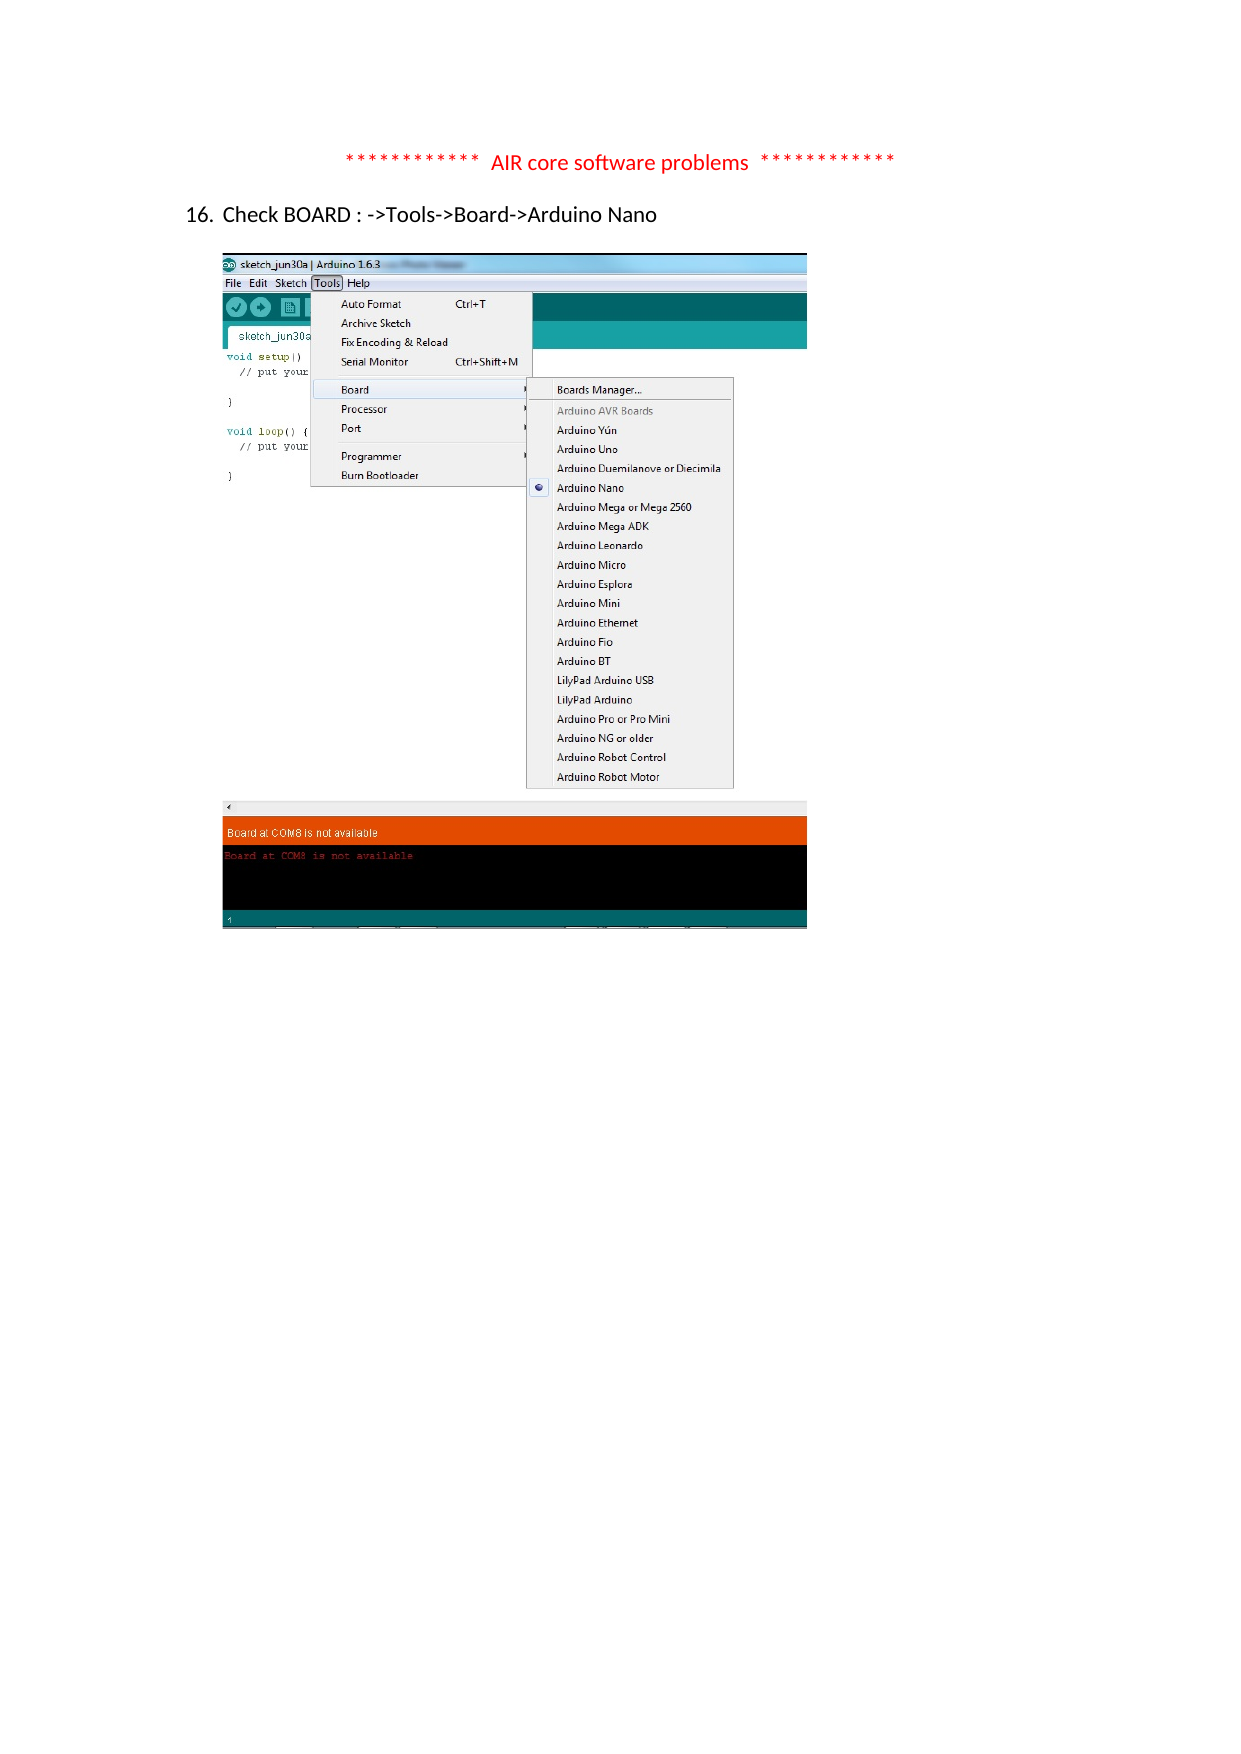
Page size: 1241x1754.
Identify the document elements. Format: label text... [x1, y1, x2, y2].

text ************ AIR core software problems ************ [148, 148, 1093, 176]
list Check BOARD : ->Tools->Board->Arduino Nano [185, 201, 1093, 229]
picture [222, 253, 809, 929]
